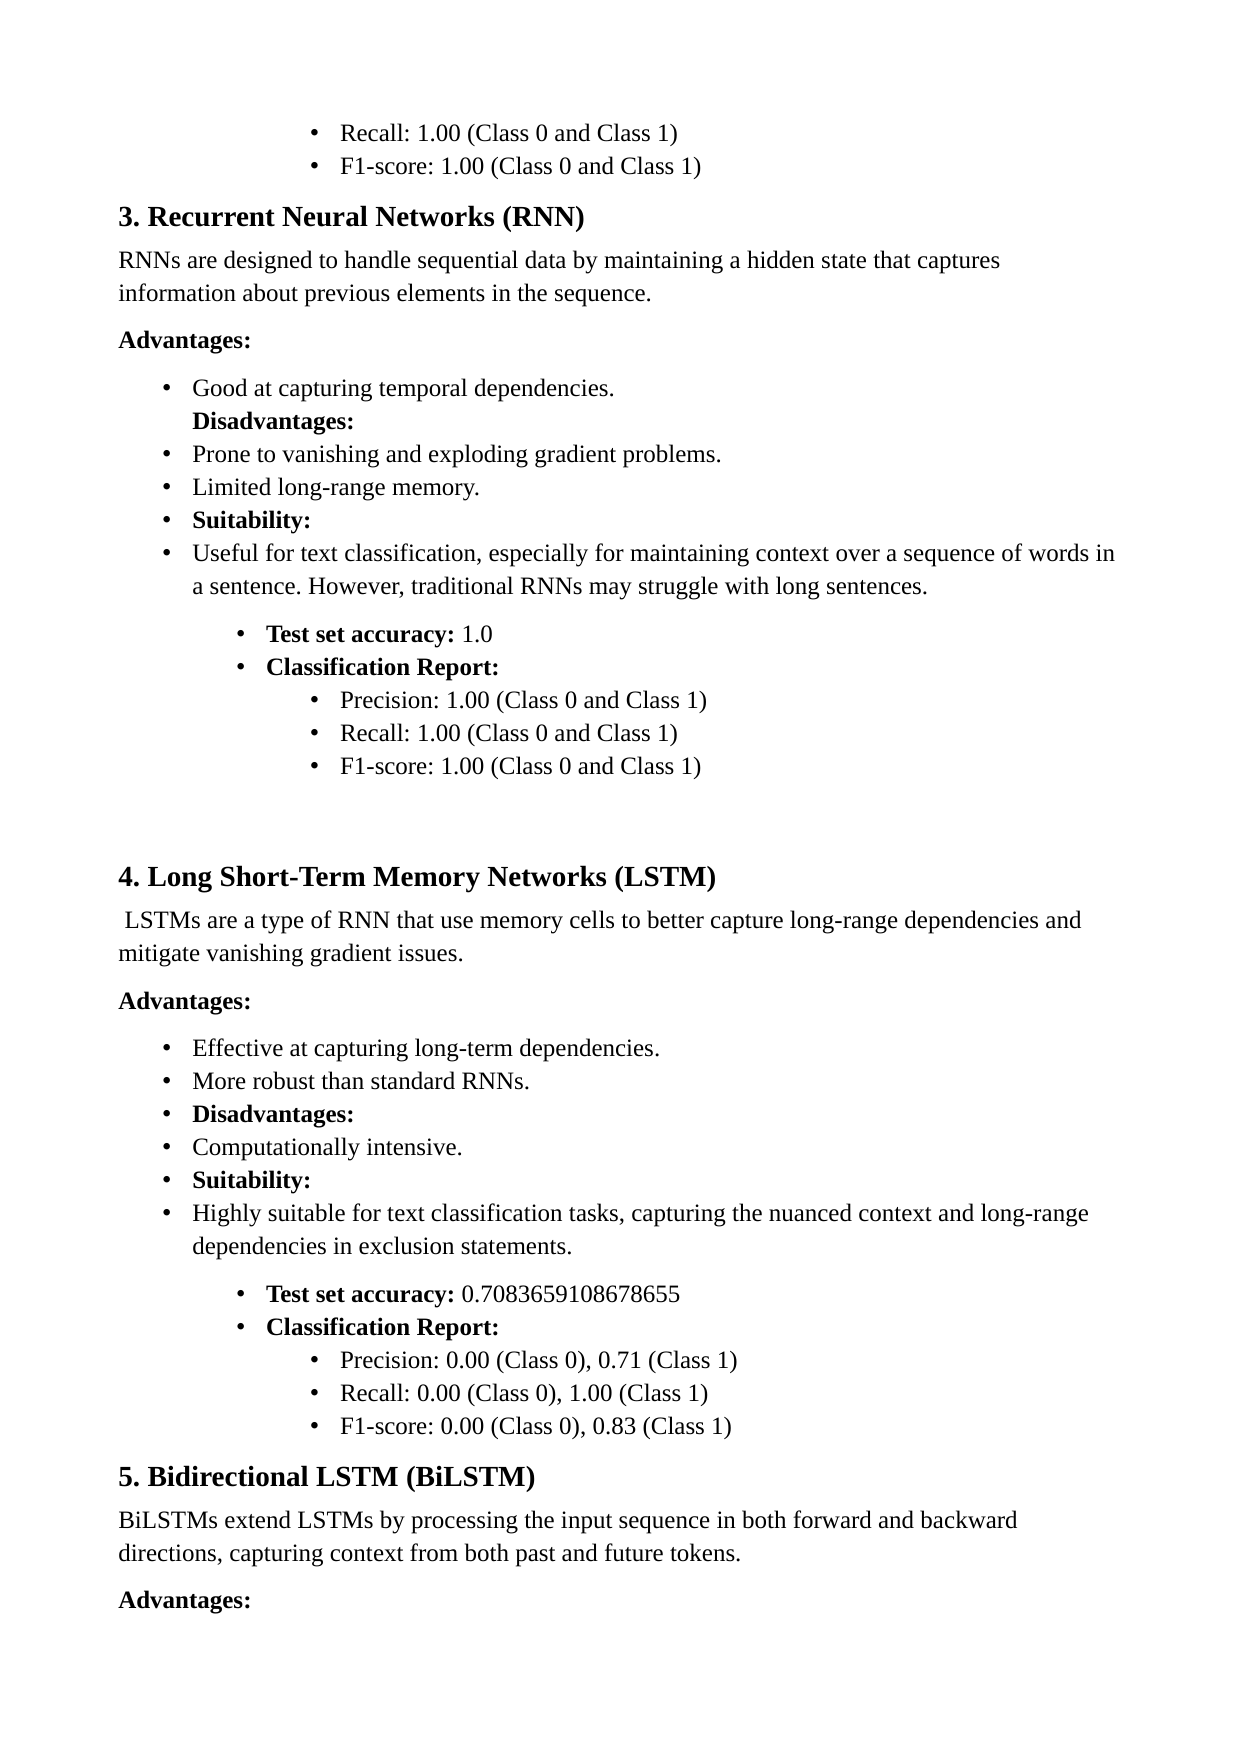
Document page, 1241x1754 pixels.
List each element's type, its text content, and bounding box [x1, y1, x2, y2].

list Precision: 0.00 (Class 0), 0.71 (Class 1) [310, 1345, 1122, 1374]
subtitle 5. Bidirectional LSTM (BiLSTM) [118, 1459, 1122, 1492]
list More robust than standard RNNs. [162, 1066, 1122, 1095]
list Suitability: [162, 505, 1122, 534]
list Prone to vanishing and exploding gradient problems. [162, 439, 1122, 468]
list Recall: 1.00 (Class 0 and Class 1) [310, 718, 1122, 747]
list Disadvantages: [162, 1099, 1122, 1128]
list Useful for text classification, especially for maintaining context over a sequence of words in a sentence. However, traditional RNNs may struggle with long sentences. [162, 538, 1122, 600]
list Computationally intensive. [162, 1132, 1122, 1161]
list Recall: 1.00 (Class 0 and Class 1) [310, 118, 1122, 147]
subtitle 3. Recurrent Neural Networks (RNN) [118, 199, 1122, 232]
text Advantages: [118, 1585, 1122, 1614]
list Suitability: [162, 1165, 1122, 1194]
subtitle 4. Long Short-Term Memory Networks (LSTM) [118, 859, 1122, 893]
list Good at capturing temporal dependencies. Disadvantages: [162, 373, 1122, 435]
list Highly suitable for text classification tasks, capturing the nuanced context and long-range dependencies in exclusion statements. [162, 1198, 1122, 1260]
text Advantages: [118, 986, 1122, 1014]
text RNNs are designed to handle sequential data by maintaining a hidden state that captures information about previous elements in the sequence. [118, 245, 1122, 307]
list Limited long-range memory. [162, 472, 1122, 501]
text Advantages: [118, 325, 1122, 354]
list Classification Report: [236, 1312, 1122, 1341]
list F1-score: 0.00 (Class 0), 0.83 (Class 1) [310, 1411, 1122, 1440]
list Test set accuracy: 1.0 [236, 619, 1122, 647]
list Precision: 1.00 (Class 0 and Class 1) [310, 685, 1122, 713]
list F1-score: 1.00 (Class 0 and Class 1) [310, 751, 1122, 779]
list F1-score: 1.00 (Class 0 and Class 1) [310, 151, 1122, 180]
list Effective at capturing long-term dependencies. [162, 1033, 1122, 1062]
list Test set accuracy: 0.7083659108678655 [236, 1279, 1122, 1308]
text BiLSTMs extend LSTMs by processing the input sequence in both forward and backward directions, capturing context from both past and future tokens. [118, 1505, 1122, 1567]
list Classification Report: [236, 652, 1122, 681]
list Recall: 0.00 (Class 0), 1.00 (Class 1) [310, 1378, 1122, 1407]
text LSTMs are a type of RNN that use memory cells to better capture long-range dependencies and mitigate vanishing gradient issues. [118, 905, 1122, 967]
